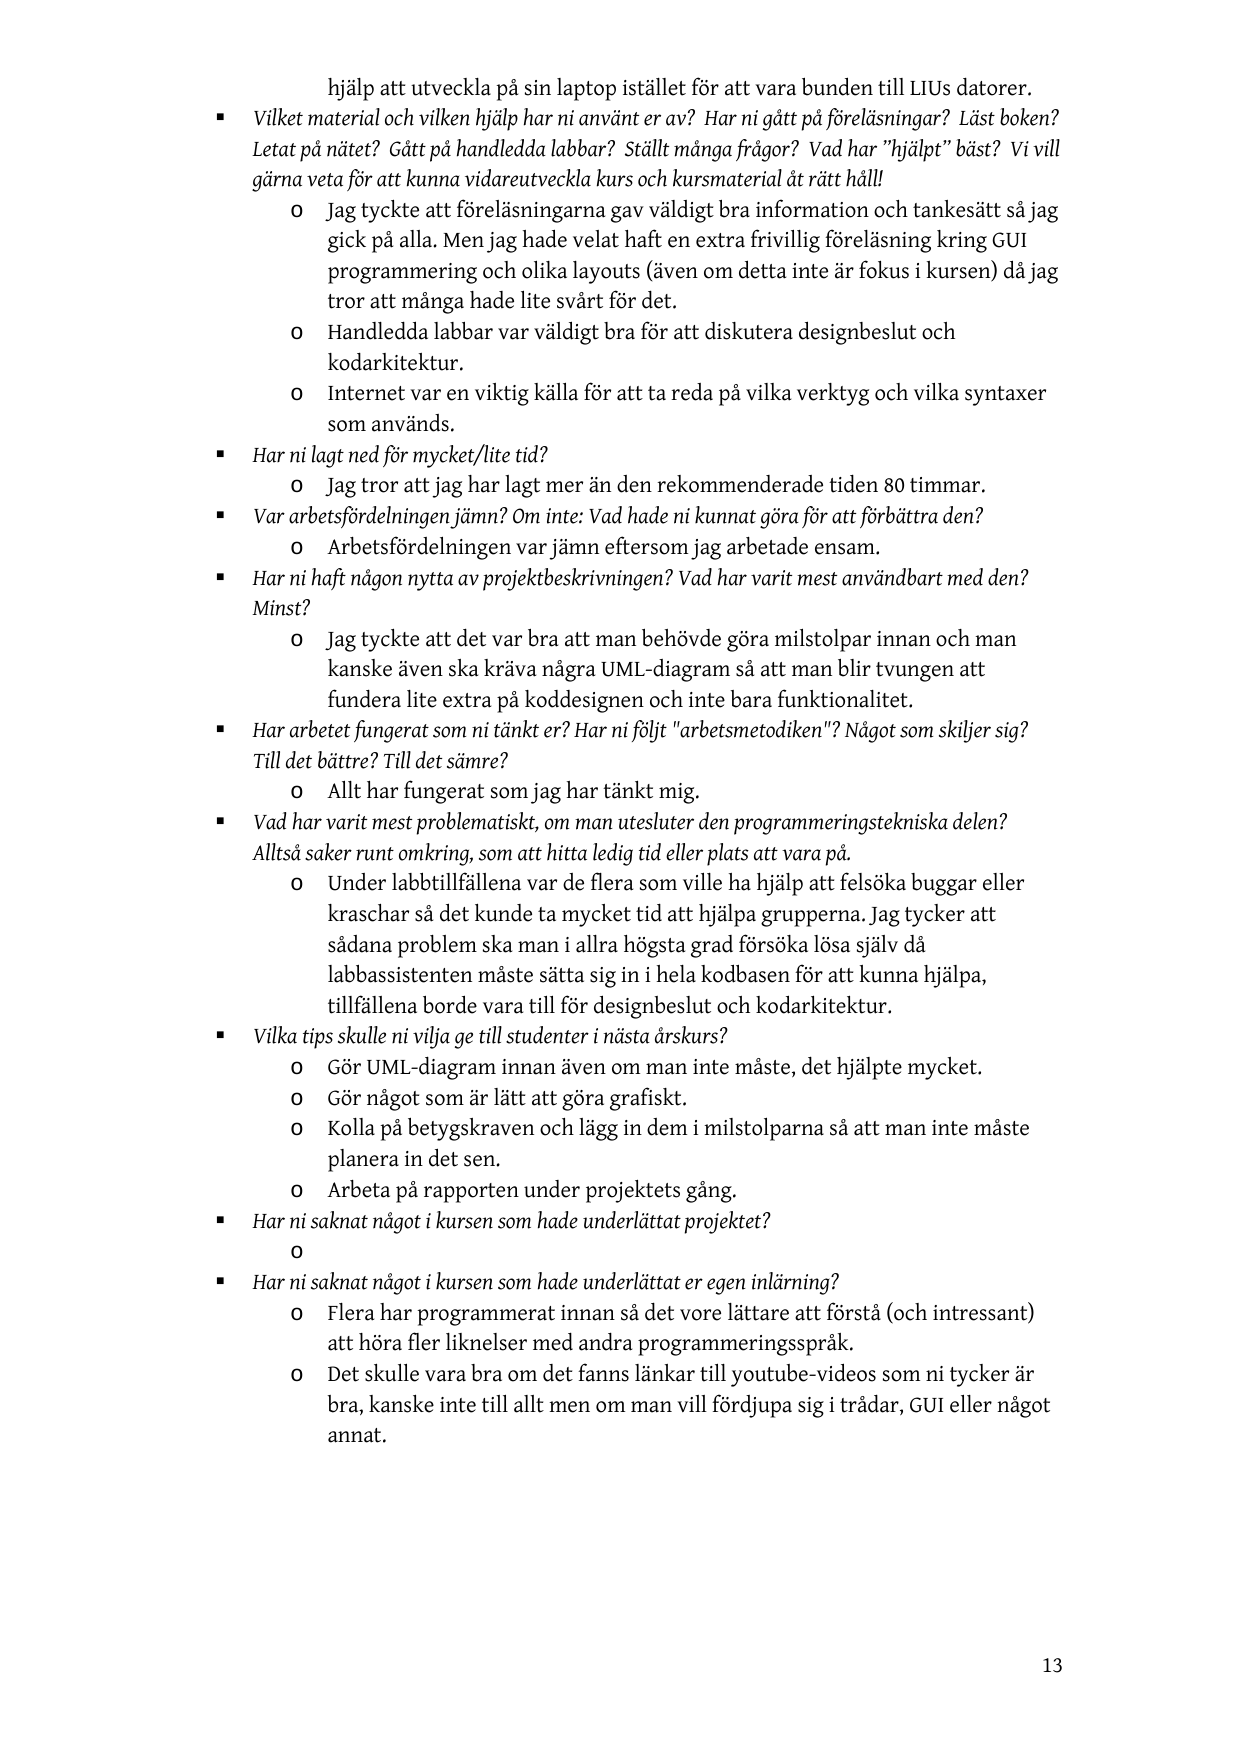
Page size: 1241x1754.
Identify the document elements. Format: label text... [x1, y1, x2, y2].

list Allt har fungerat som jag har tänkt mig. [290, 779, 1063, 806]
list Har ni saknat något i kursen som hade underlättat projektet? [215, 1208, 1063, 1234]
list Handledda labbar var väldigt bra för att diskutera designbeslut och kodarkitektur. [290, 319, 1063, 377]
list Kolla på betygskraven och lägg in dem i milstolparna så att man inte måste planera in det sen. [290, 1116, 1063, 1173]
list Internet var en viktig källa för att ta reda på vilka verktyg och vilka syntaxer som används. [290, 381, 1063, 438]
list Arbetsfördelningen var jämn eftersom jag arbetade ensam. [290, 534, 1063, 561]
list Gör UML-diagram innan även om man inte måste, det hjälpte mycket. [290, 1054, 1063, 1081]
list Gör något som är lätt att göra grafiskt. [290, 1085, 1063, 1112]
list Vilket material och vilken hjälp har ni använt er av? Har ni gått på föreläsningar? Läst boken? Letat på nätet? Gått på handledda labbar? Ställt många frågor? Vad har ”hjälpt” bäst? Vi vill gärna veta för att kunna vidareutveckla kurs och kursmaterial åt rätt håll! [215, 106, 1063, 193]
list Jag tror att jag har lagt mer än den rekommenderade tiden 80 timmar. [290, 473, 1063, 499]
list Har ni haft någon nytta av projektbeskrivningen? Vad har varit mest användbart med den? Minst? [215, 565, 1063, 622]
list Har ni lagt ned för mycket/lite tid? [215, 442, 1063, 469]
list Har ni saknat något i kursen som hade underlättat er egen inlärning? [215, 1269, 1063, 1296]
list Under labbtillfällena var de flera som ville ha hjälp att felsöka buggar eller kraschar så det kunde ta mycket tid att hjälpa grupperna. Jag tycker att sådana problem ska man i allra högsta grad försöka lösa själv då labbassistenten måste sätta sig in i hela kodbasen för att kunna hjälpa, tillfällena borde vara till för designbeslut och kodarkitektur. [290, 871, 1063, 1020]
list hjälp att utveckla på sin laptop istället för att vara bunden till LIUs datorer. [290, 75, 1063, 102]
list Var arbetsfördelningen jämn? Om inte: Vad hade ni kunnat göra för att förbättra den? [215, 503, 1063, 530]
list Har arbetet fungerat som ni tänkt er? Har ni följt "arbetsmetodiken"? Något som skiljer sig? Till det bättre? Till det sämre? [215, 718, 1063, 775]
list Jag tyckte att det var bra att man behövde göra milstolpar innan och man kanske även ska kräva några UML-diagram så att man blir tvungen att fundera lite extra på koddesignen och inte bara funktionalitet. [290, 626, 1063, 714]
list Flera har programmerat innan så det vore lättare att förstå (och intressant) att höra fler liknelser med andra programmeringsspråk. [290, 1300, 1063, 1357]
list Det skulle vara bra om det fanns länkar till youtube-videos som ni tycker är bra, kanske inte till allt men om man vill fördjupa sig i trådar, GUI eller något annat. [290, 1361, 1063, 1449]
list Arbeta på rapporten under projektets gång. [290, 1177, 1063, 1204]
list Vad har varit mest problematiskt, om man utesluter den programmeringstekniska delen? Alltså saker runt omkring, som att hitta ledig tid eller plats att vara på. [215, 810, 1063, 867]
list Jag tyckte att föreläsningarna gav väldigt bra information och tankesätt så jag gick på alla. Men jag hade velat haft en extra frivillig föreläsning kring GUI programmering och olika layouts (även om detta inte är fokus i kursen) då jag tror att många hade lite svårt för det. [290, 197, 1063, 316]
list Vilka tips skulle ni vilja ge till studenter i nästa årskurs? [215, 1024, 1063, 1050]
